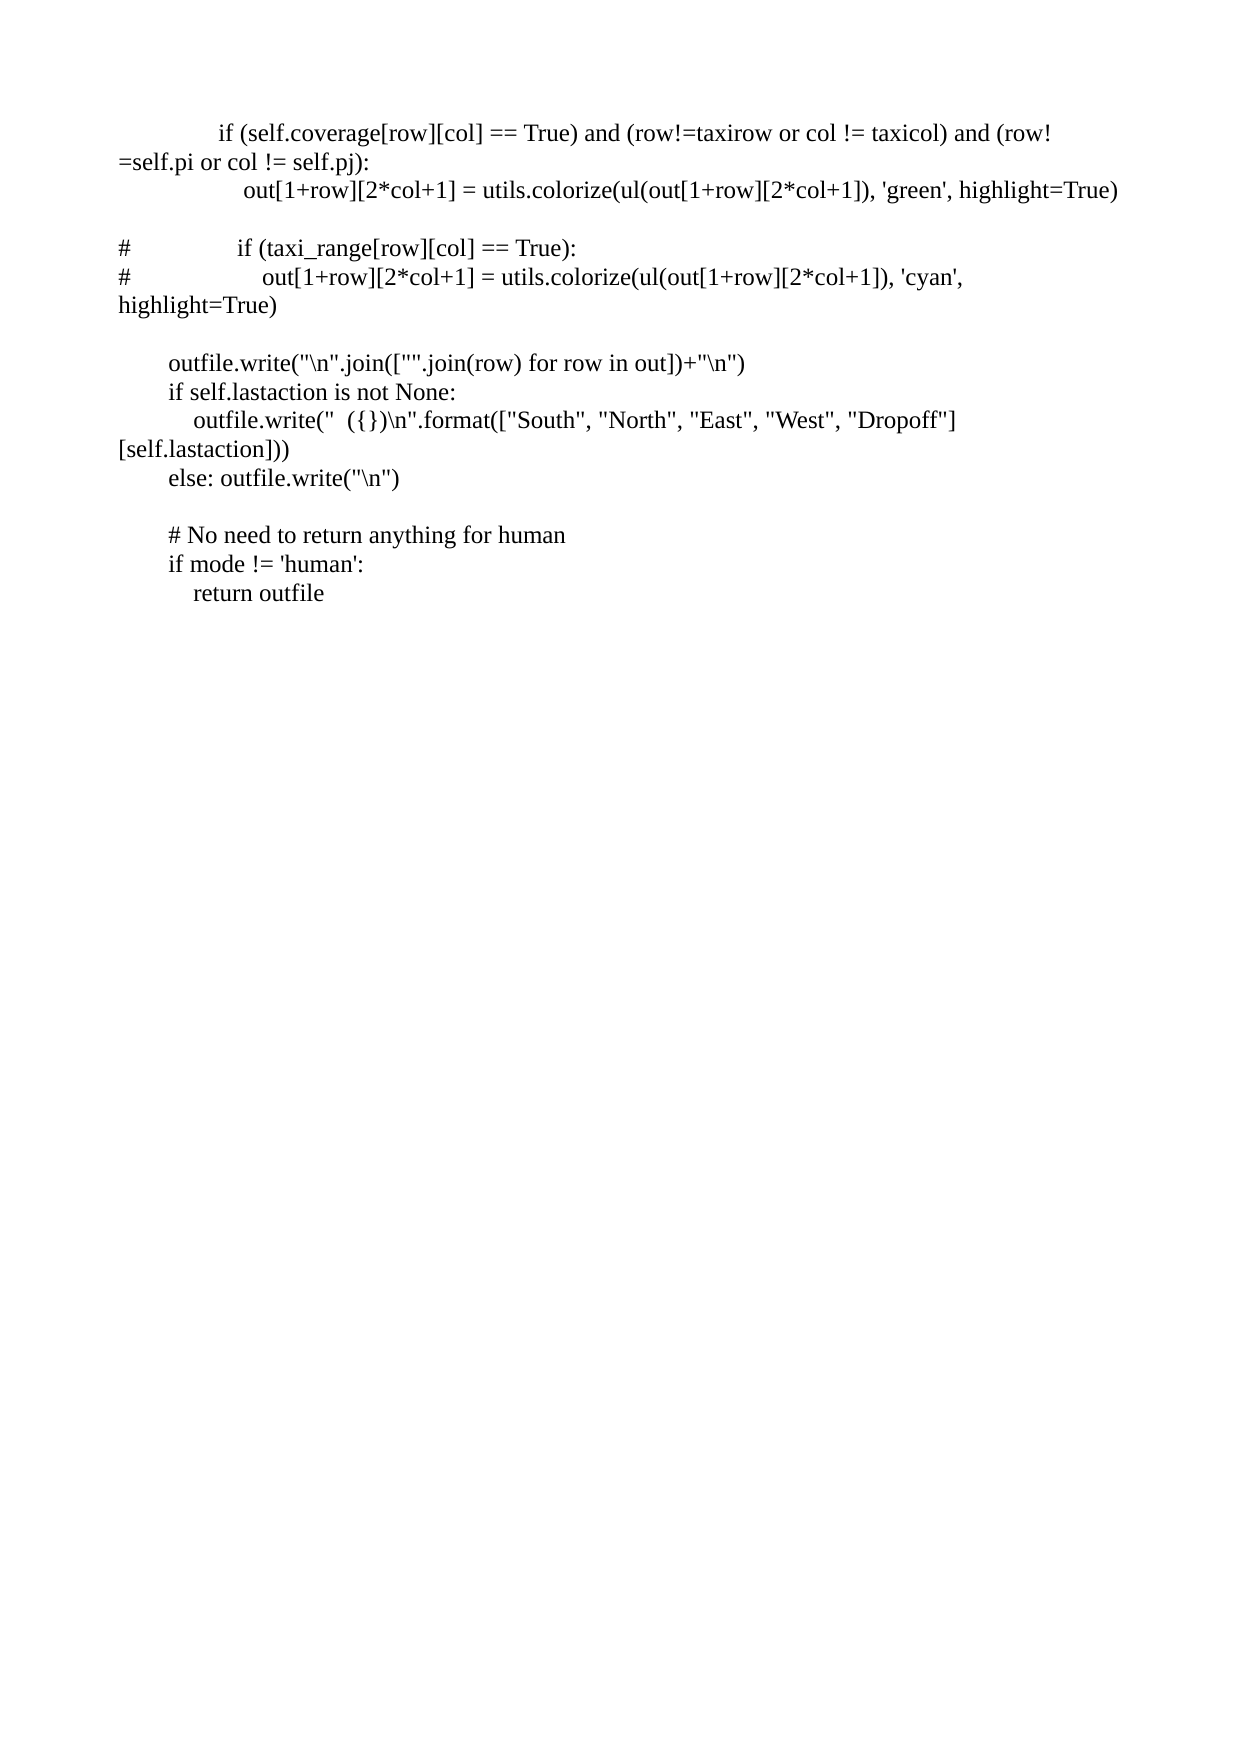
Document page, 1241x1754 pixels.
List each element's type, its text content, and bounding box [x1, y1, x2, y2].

text # No need to return anything for human [118, 521, 1122, 549]
text else: outfile.write("\n") [118, 463, 1122, 492]
text return outfile [118, 578, 1122, 607]
text if (self.coverage[row][col] == True) and (row!=taxirow or col != taxicol) and (row!=self.pi or col != self.pj): [118, 118, 1122, 176]
text out[1+row][2*col+1] = utils.colorize(ul(out[1+row][2*col+1]), 'green', highlight=True) [118, 176, 1122, 204]
text # if (taxi_range[row][col] == True): [118, 233, 1122, 262]
text # out[1+row][2*col+1] = utils.colorize(ul(out[1+row][2*col+1]), 'cyan', highlight=True) [118, 262, 1122, 319]
text outfile.write("\n".join(["".join(row) for row in out])+"\n") [118, 348, 1122, 377]
text ­ [118, 607, 1122, 636]
text if self.lastaction is not None: [118, 377, 1122, 406]
text outfile.write(" ({})\n".format(["South", "North", "East", "West", "Dropoff"][self.lastaction])) [118, 406, 1122, 463]
text if mode != 'human': [118, 549, 1122, 578]
